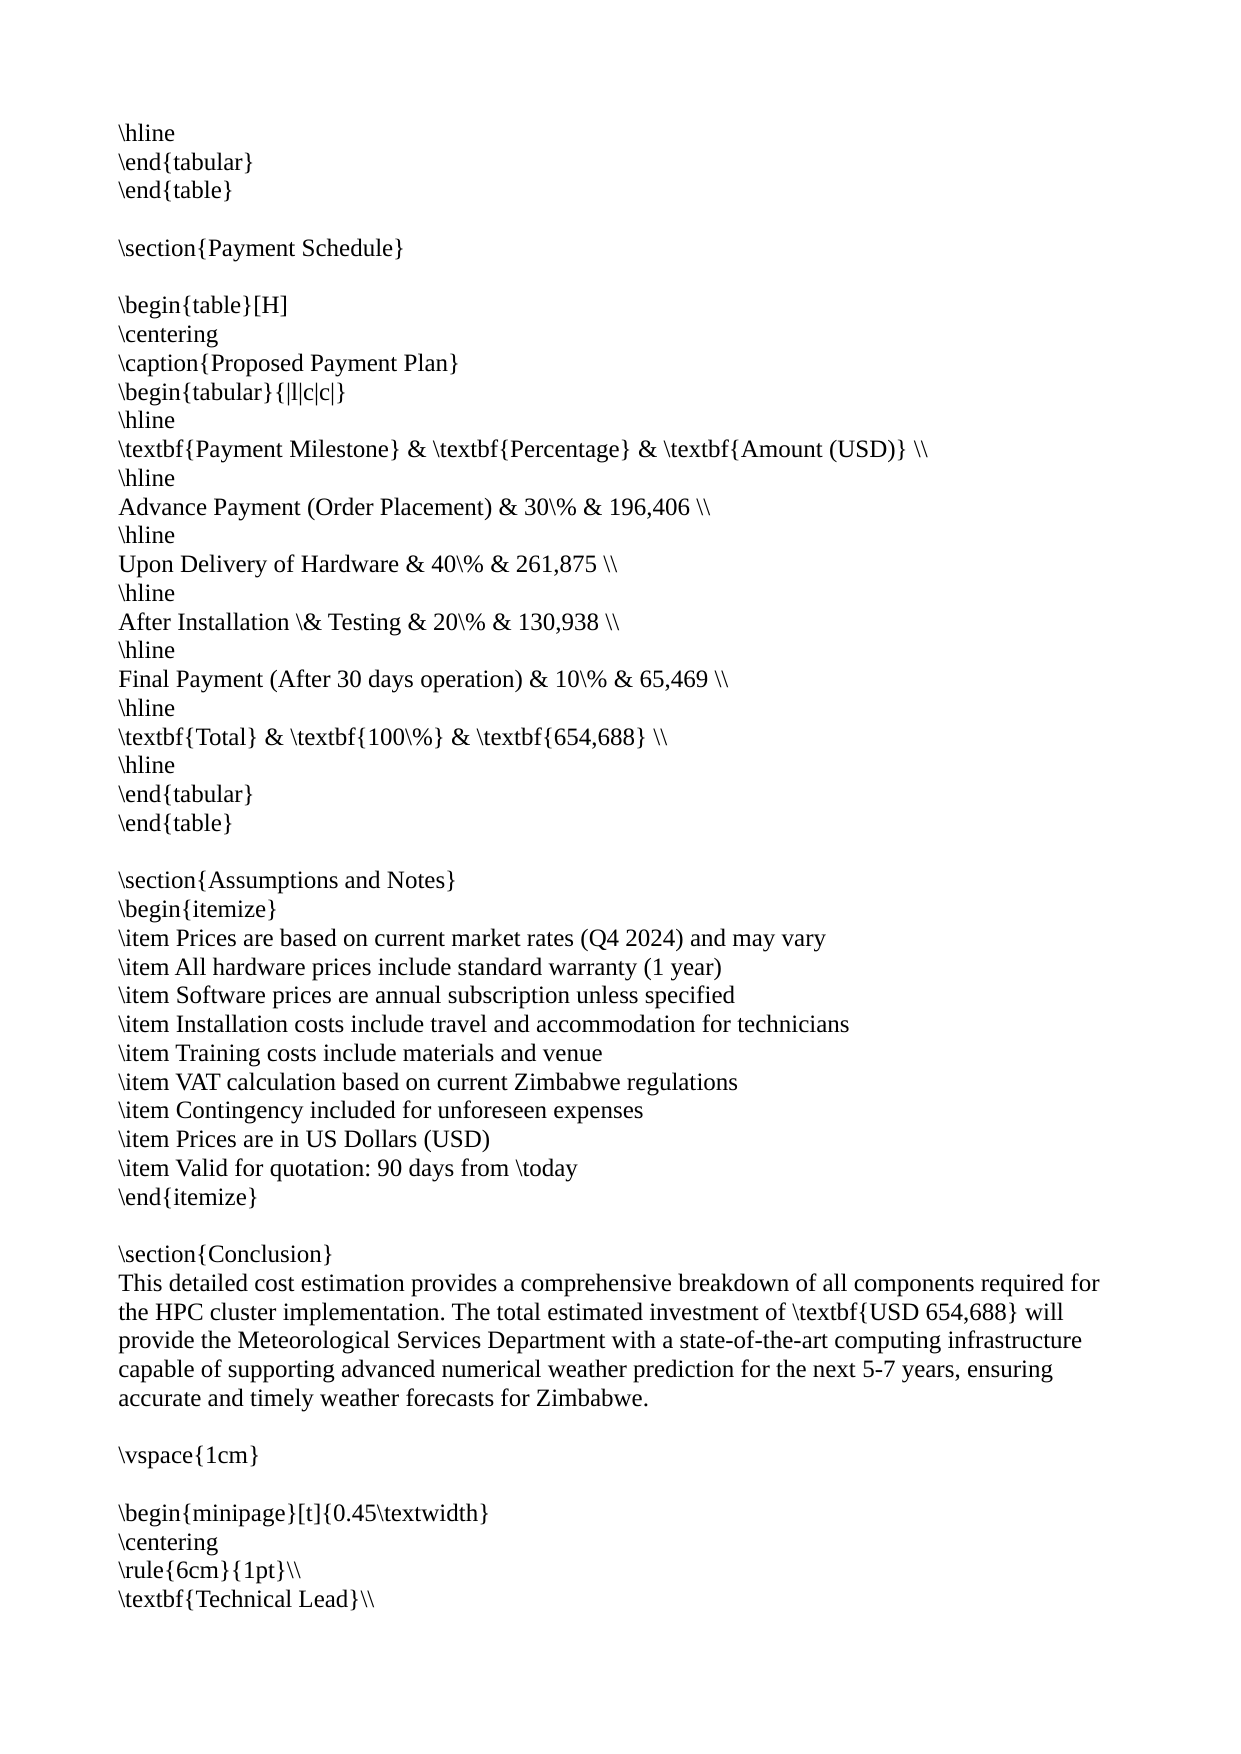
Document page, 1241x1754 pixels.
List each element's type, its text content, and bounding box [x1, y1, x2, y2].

text \caption{Proposed Payment Plan} [118, 348, 1122, 377]
text \textbf{Payment Milestone} & \textbf{Percentage} & \textbf{Amount (USD)} \\ [118, 434, 1122, 463]
text \item Prices are based on current market rates (Q4 2024) and may vary [118, 923, 1122, 952]
text \end{tabular} [118, 779, 1122, 808]
text \end{table} [118, 176, 1122, 204]
text \end{table} [118, 808, 1122, 837]
text \hline [118, 463, 1122, 492]
text \end{itemize} [118, 1182, 1122, 1211]
text This detailed cost estimation provides a comprehensive breakdown of all components required for the HPC cluster implementation. The total estimated investment of \textbf{USD 654,688} will provide the Meteorological Services Department with a state-of-the-art computing infrastructure capable of supporting advanced numerical weather prediction for the next 5-7 years, ensuring accurate and timely weather forecasts for Zimbabwe. [118, 1268, 1122, 1412]
text \item Prices are in US Dollars (USD) [118, 1124, 1122, 1153]
text \end{tabular} [118, 147, 1122, 176]
text \vspace{1cm} [118, 1441, 1122, 1469]
text \item VAT calculation based on current Zimbabwe regulations [118, 1067, 1122, 1096]
text \textbf{Total} & \textbf{100\%} & \textbf{654,688} \\ [118, 722, 1122, 751]
text \hline [118, 578, 1122, 607]
text \hline [118, 118, 1122, 147]
text \begin{tabular}{|l|c|c|} [118, 377, 1122, 406]
text \centering [118, 319, 1122, 348]
text After Installation \& Testing & 20\% & 130,938 \\ [118, 607, 1122, 636]
text \item Training costs include materials and venue [118, 1038, 1122, 1067]
text \section{Conclusion} [118, 1239, 1122, 1268]
text \centering [118, 1527, 1122, 1556]
text Final Payment (After 30 days operation) & 10\% & 65,469 \\ [118, 664, 1122, 693]
text \section{Payment Schedule} [118, 233, 1122, 262]
text \section{Assumptions and Notes} [118, 866, 1122, 894]
text Advance Payment (Order Placement) & 30\% & 196,406 \\ [118, 492, 1122, 521]
text \rule{6cm}{1pt}\\ [118, 1556, 1122, 1584]
text \textbf{Technical Lead}\\ [118, 1584, 1122, 1613]
text \hline [118, 521, 1122, 549]
text \item All hardware prices include standard warranty (1 year) [118, 952, 1122, 981]
text Upon Delivery of Hardware & 40\% & 261,875 \\ [118, 549, 1122, 578]
text \item Installation costs include travel and accommodation for technicians [118, 1009, 1122, 1038]
text \begin{minipage}[t]{0.45\textwidth} [118, 1498, 1122, 1527]
text \item Software prices are annual subscription unless specified [118, 981, 1122, 1009]
text \item Valid for quotation: 90 days from \today [118, 1153, 1122, 1182]
text \begin{table}[H] [118, 291, 1122, 319]
text \hline [118, 636, 1122, 664]
text \hline [118, 693, 1122, 722]
text \hline [118, 751, 1122, 779]
text \begin{itemize} [118, 894, 1122, 923]
text \hline [118, 406, 1122, 434]
text \item Contingency included for unforeseen expenses [118, 1096, 1122, 1124]
